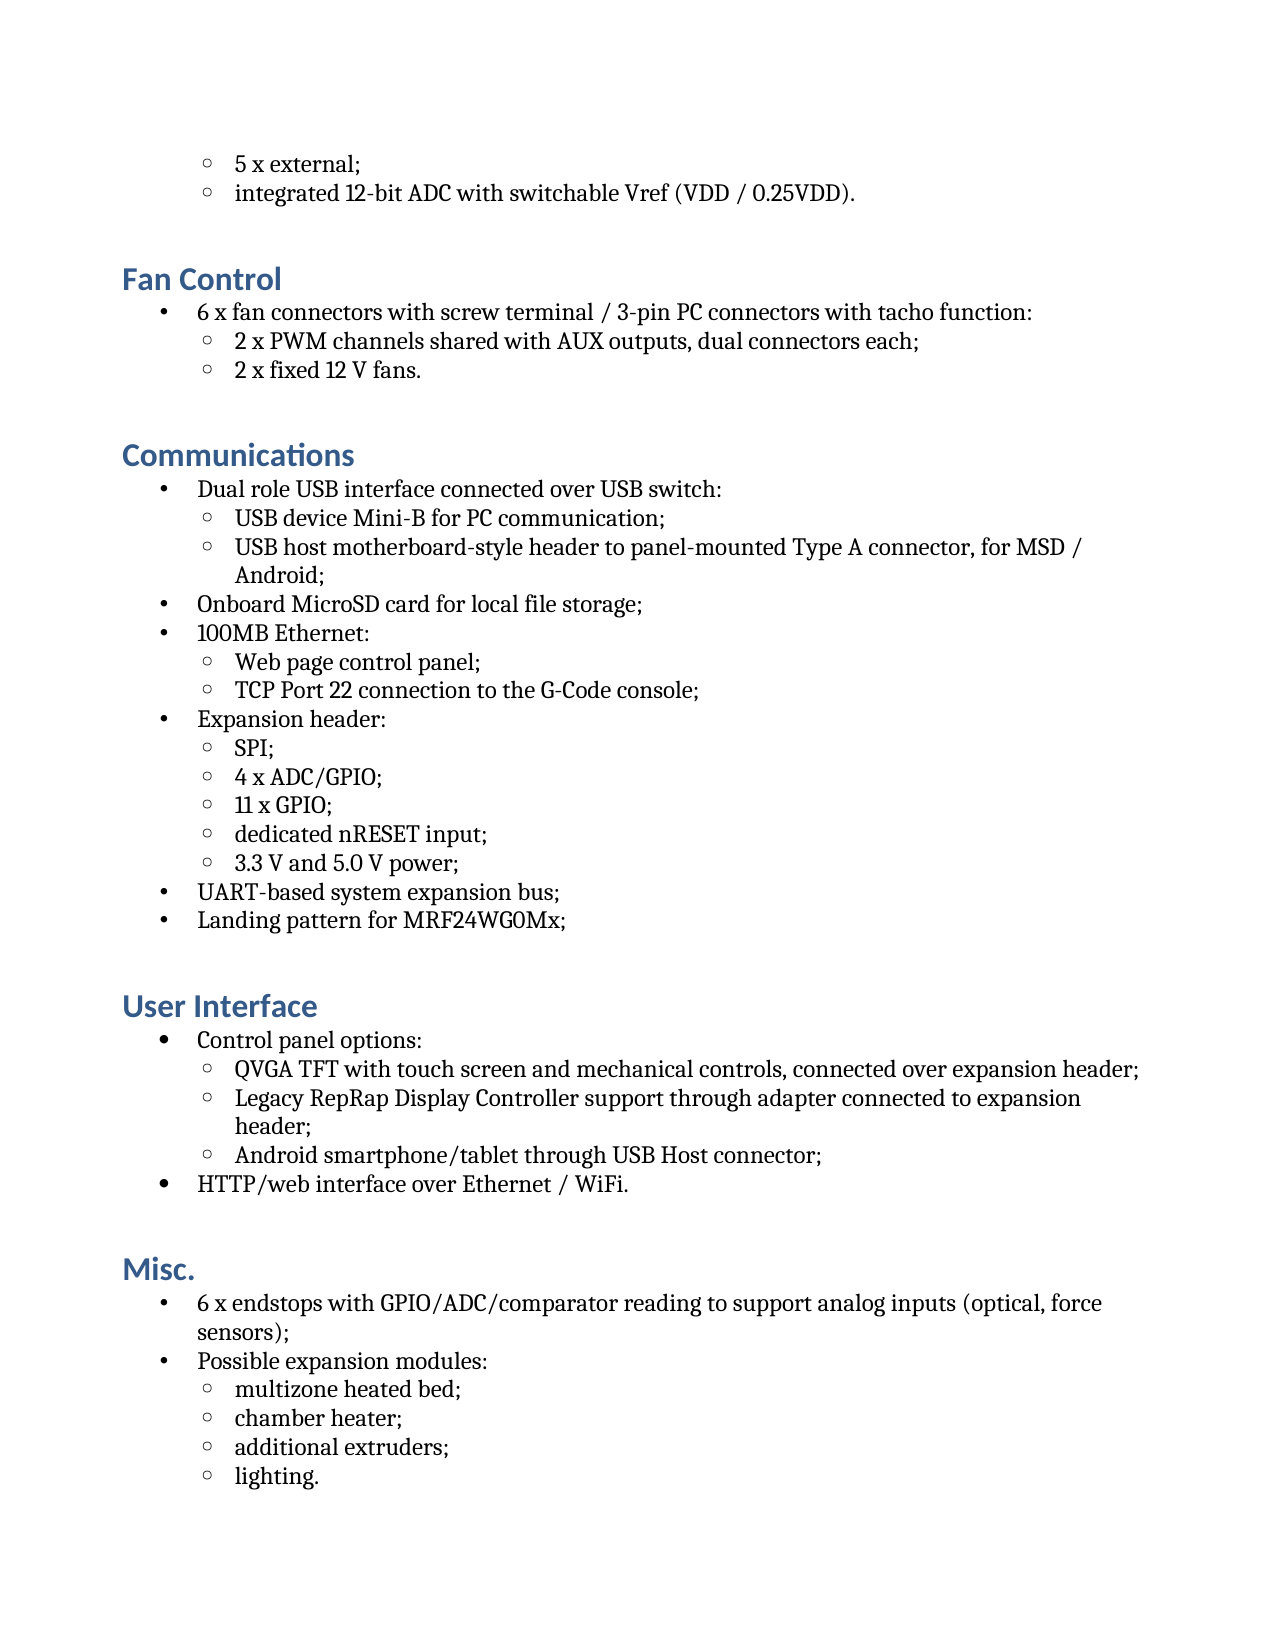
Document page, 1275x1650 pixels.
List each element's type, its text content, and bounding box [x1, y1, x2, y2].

subtitle Misc. [122, 1248, 1157, 1289]
list Expansion header: [159, 705, 1157, 734]
subtitle Fan Control [122, 257, 1157, 298]
list 11 x GPIO; [197, 791, 1157, 820]
subtitle Communications [122, 434, 1157, 475]
list 6 x endstops with GPIO/ADC/comparator reading to support analog inputs (optical, force sensors); [159, 1289, 1157, 1347]
list Control panel options: [159, 1026, 1157, 1055]
list HTTP/web interface over Ethernet / WiFi. [159, 1170, 1157, 1198]
list chamber heater; [197, 1404, 1157, 1433]
list 4 x ADC/GPIO; [197, 763, 1157, 791]
list Android smartphone/tablet through USB Host connector; [197, 1141, 1157, 1170]
list USB host motherboard-style header to panel-mounted Type A connector, for MSD / Android; [197, 533, 1157, 590]
list additional extruders; [197, 1433, 1157, 1462]
list Legacy RepRap Display Controller support through adapter connected to expansion header; [197, 1083, 1157, 1141]
list integrated 12-bit ADC with switchable Vref (VDD / 0.25VDD). [197, 179, 1157, 207]
list Landing pattern for MRF24WG0Mx; [159, 906, 1157, 935]
list SPI; [197, 734, 1157, 763]
list USB device Mini-B for PC communication; [197, 504, 1157, 533]
list TCP Port 22 connection to the G-Code console; [197, 676, 1157, 705]
list 2 x fixed 12 V fans. [197, 356, 1157, 384]
list QVGA TFT with touch screen and mechanical controls, connected over expansion header; [197, 1055, 1157, 1083]
list 2 x PWM channels shared with AUX outputs, dual connectors each; [197, 327, 1157, 356]
list 5 x external; [197, 150, 1157, 179]
list Dual role USB interface connected over USB switch: [159, 475, 1157, 504]
subtitle User Interface [122, 985, 1157, 1026]
list 100MB Ethernet: [159, 619, 1157, 648]
list multizone heated bed; [197, 1375, 1157, 1404]
list lighting. [197, 1462, 1157, 1490]
list UART-based system expansion bus; [159, 878, 1157, 906]
list Possible expansion modules: [159, 1347, 1157, 1375]
list 3.3 V and 5.0 V power; [197, 849, 1157, 878]
list dedicated nRESET input; [197, 820, 1157, 849]
list Onboard MicroSD card for local file storage; [159, 590, 1157, 619]
list 6 x fan connectors with screw terminal / 3-pin PC connectors with tacho function: [159, 298, 1157, 327]
list Web page control panel; [197, 648, 1157, 676]
